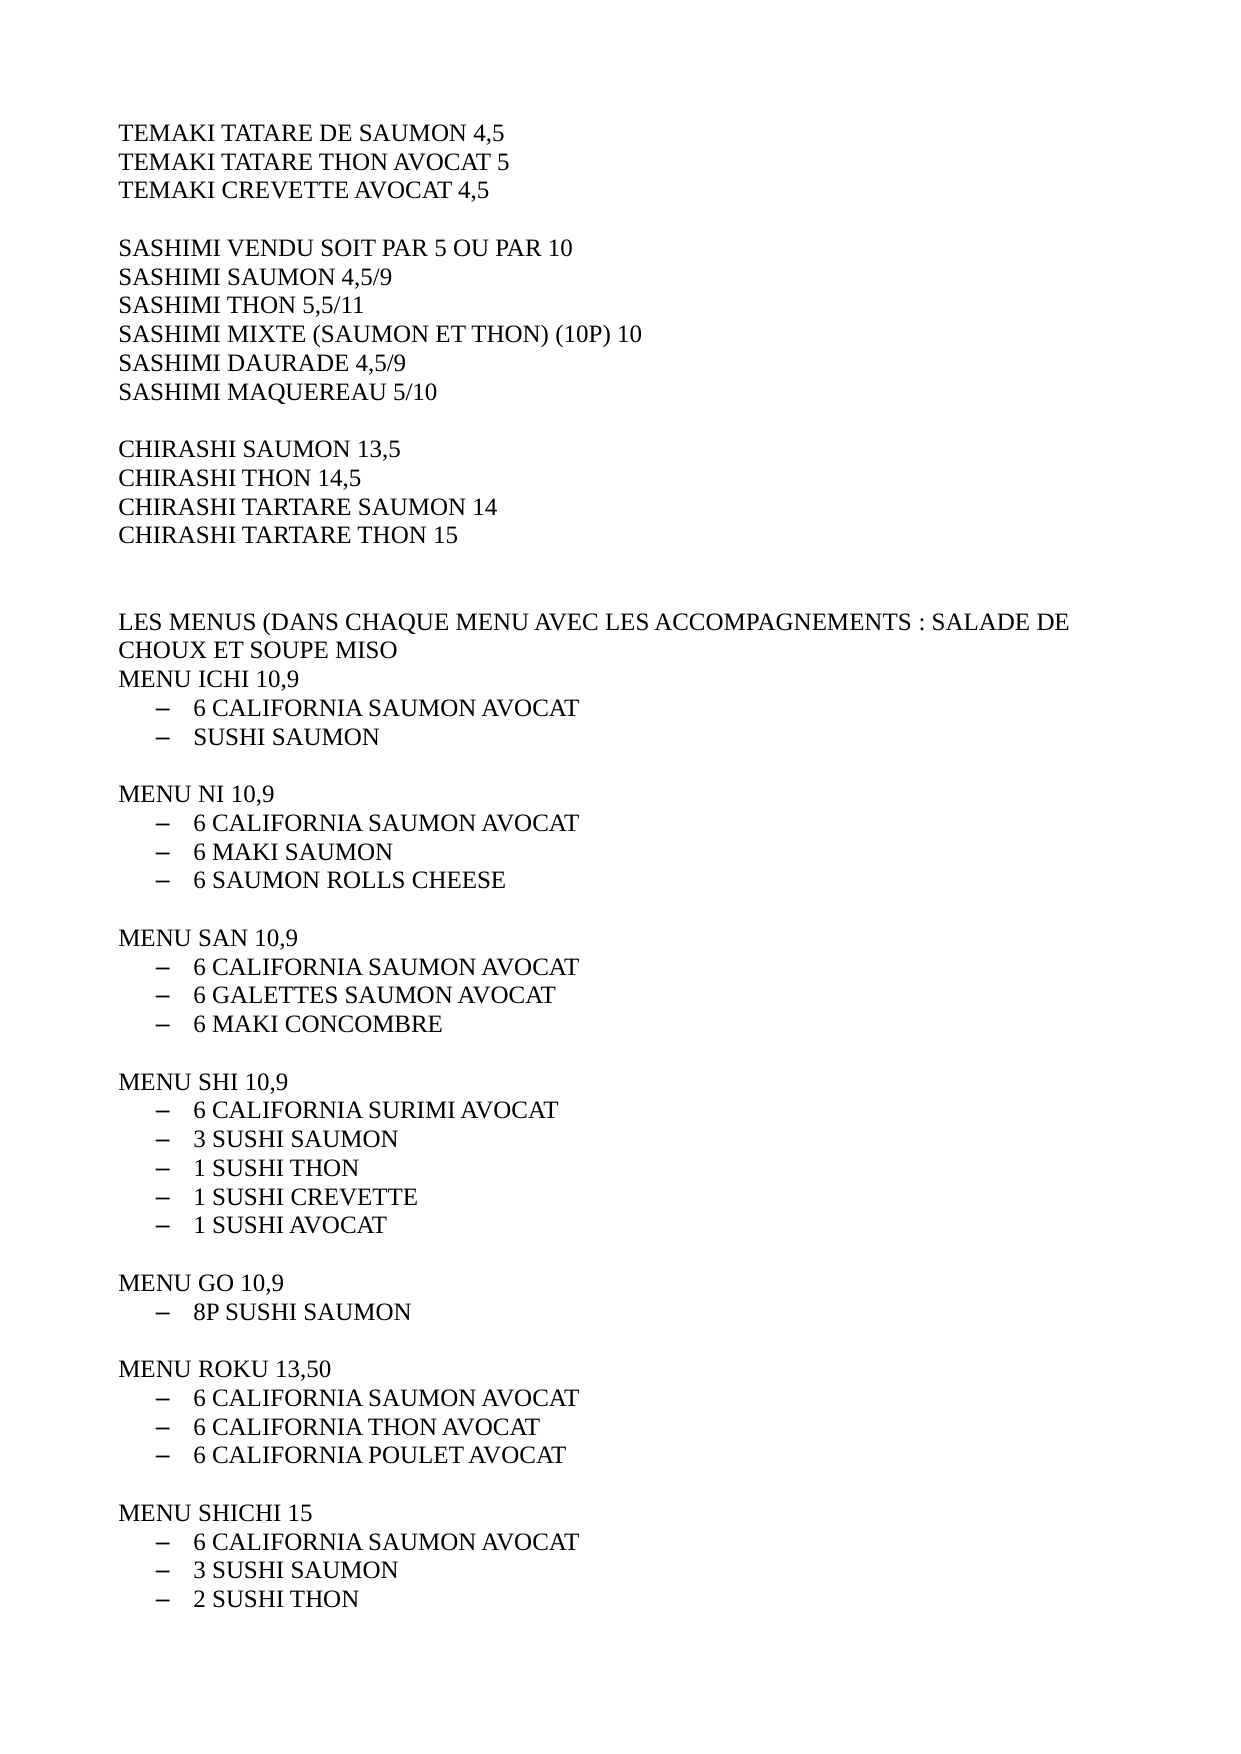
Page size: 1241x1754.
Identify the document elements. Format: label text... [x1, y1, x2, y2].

text CHIRASHI TARTARE SAUMON 14 [118, 492, 1122, 521]
list 3 SUSHI SAUMON [156, 1124, 1122, 1153]
text TEMAKI TATARE THON AVOCAT 5 [118, 147, 1122, 176]
text SASHIMI THON 5,5/11 [118, 291, 1122, 319]
list 6 CALIFORNIA SAUMON AVOCAT [156, 1527, 1122, 1556]
text TEMAKI CREVETTE AVOCAT 4,5 [118, 176, 1122, 204]
list 6 MAKI CONCOMBRE [156, 1009, 1122, 1038]
text MENU SHICHI 15 [118, 1498, 1122, 1527]
text SASHIMI DAURADE 4,5/9 [118, 348, 1122, 377]
list 6 MAKI SAUMON [156, 837, 1122, 866]
list 3 SUSHI SAUMON [156, 1556, 1122, 1584]
list 6 CALIFORNIA POULET AVOCAT [156, 1441, 1122, 1469]
text TEMAKI TATARE DE SAUMON 4,5 [118, 118, 1122, 147]
list 1 SUSHI CREVETTE [156, 1182, 1122, 1211]
list 6 GALETTES SAUMON AVOCAT [156, 981, 1122, 1009]
text SASHIMI MAQUEREAU 5/10 [118, 377, 1122, 406]
list 6 CALIFORNIA THON AVOCAT [156, 1412, 1122, 1441]
text SASHIMI MIXTE (SAUMON ET THON) (10P) 10 [118, 319, 1122, 348]
text MENU SHI 10,9 [118, 1067, 1122, 1096]
list 6 CALIFORNIA SAUMON AVOCAT [156, 693, 1122, 722]
list 6 CALIFORNIA SAUMON AVOCAT [156, 1383, 1122, 1412]
list 6 CALIFORNIA SURIMI AVOCAT [156, 1096, 1122, 1124]
text MENU ROKU 13,50 [118, 1354, 1122, 1383]
list 2 SUSHI THON [156, 1584, 1122, 1613]
text CHIRASHI TARTARE THON 15 [118, 521, 1122, 549]
list 6 CALIFORNIA SAUMON AVOCAT [156, 952, 1122, 981]
text LES MENUS (DANS CHAQUE MENU AVEC LES ACCOMPAGNEMENTS : SALADE DE CHOUX ET SOUPE MISO [118, 607, 1122, 664]
text CHIRASHI THON 14,5 [118, 463, 1122, 492]
text CHIRASHI SAUMON 13,5 [118, 434, 1122, 463]
text SASHIMI VENDU SOIT PAR 5 OU PAR 10 [118, 233, 1122, 262]
list 1 SUSHI AVOCAT [156, 1211, 1122, 1239]
list SUSHI SAUMON [156, 722, 1122, 751]
text MENU NI 10,9 [118, 779, 1122, 808]
list 8P SUSHI SAUMON [156, 1297, 1122, 1326]
list 6 SAUMON ROLLS CHEESE [156, 866, 1122, 894]
text MENU GO 10,9 [118, 1268, 1122, 1297]
list 6 CALIFORNIA SAUMON AVOCAT [156, 808, 1122, 837]
text SASHIMI SAUMON 4,5/9 [118, 262, 1122, 291]
text MENU SAN 10,9 [118, 923, 1122, 952]
text MENU ICHI 10,9 [118, 664, 1122, 693]
list 1 SUSHI THON [156, 1153, 1122, 1182]
